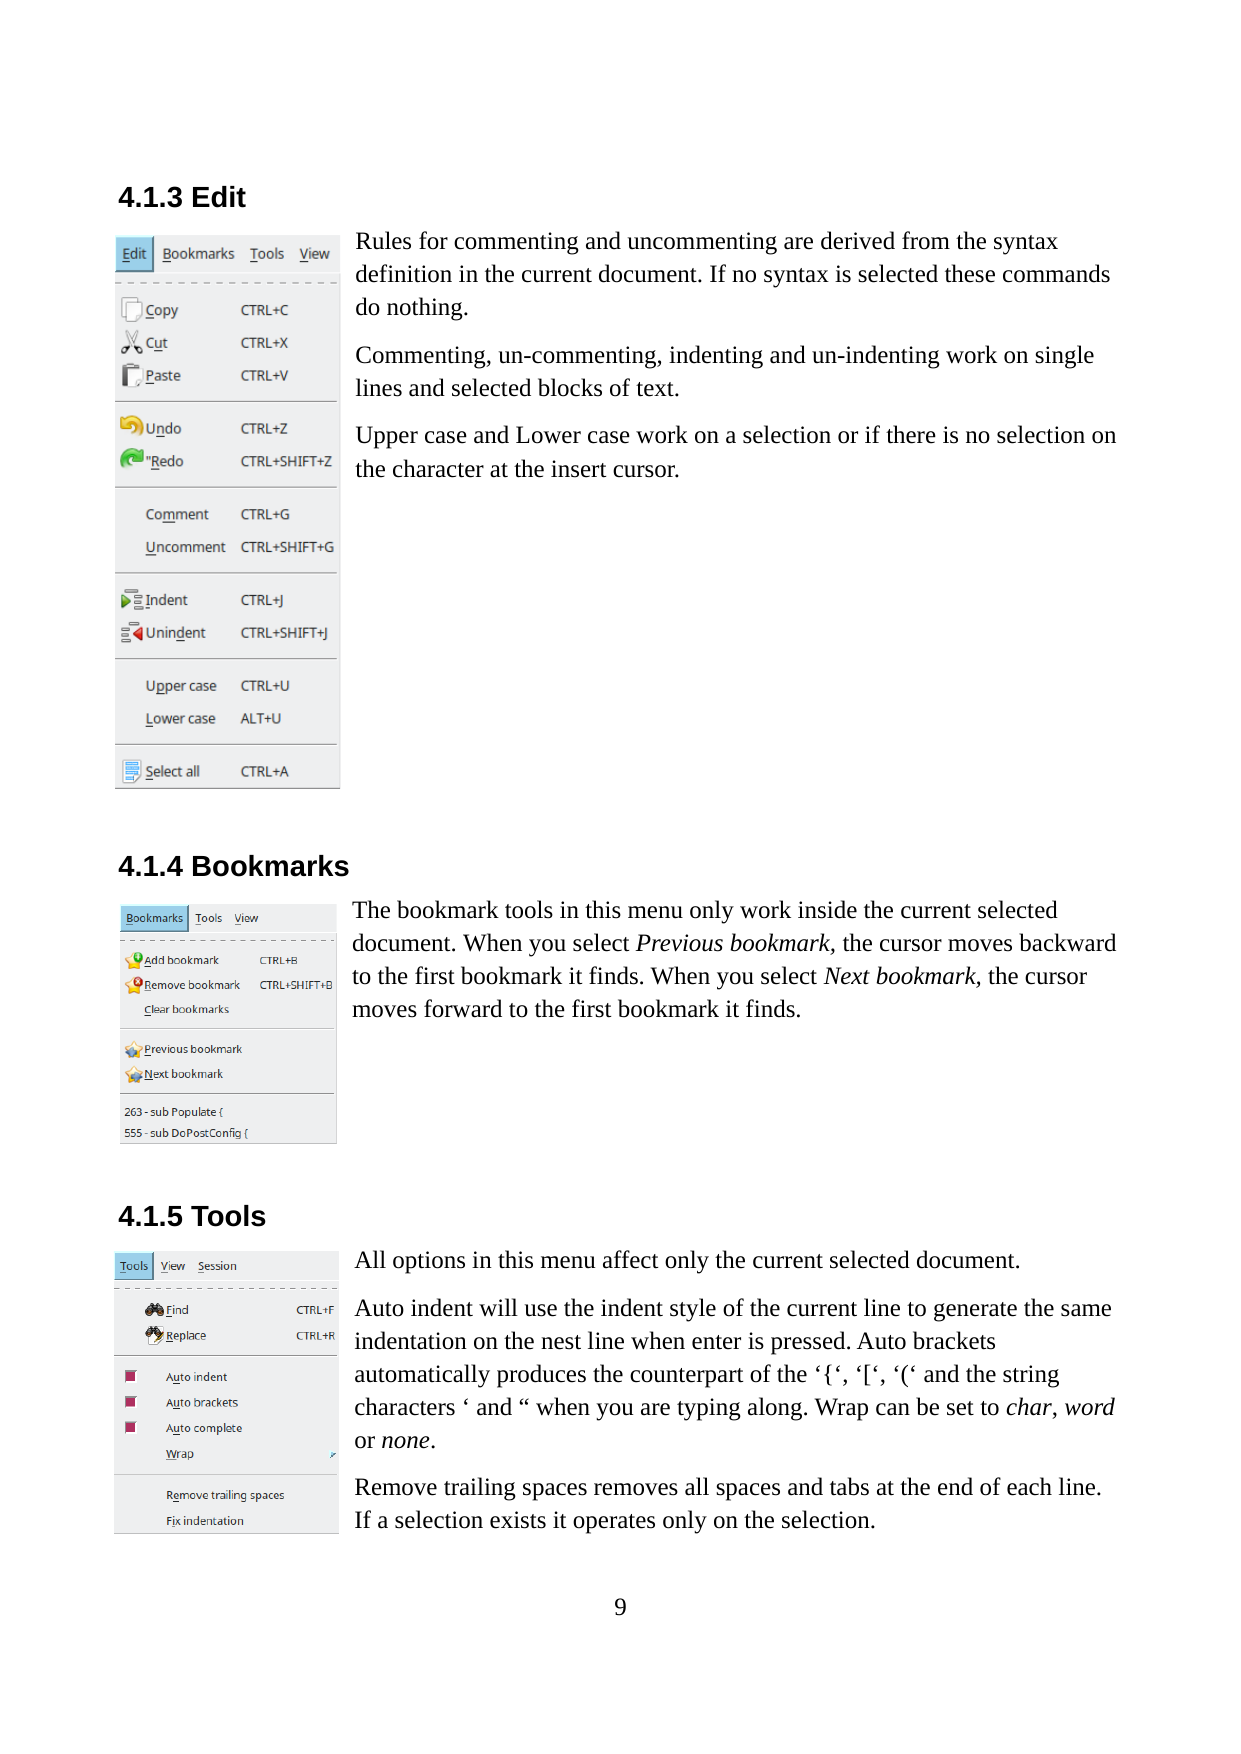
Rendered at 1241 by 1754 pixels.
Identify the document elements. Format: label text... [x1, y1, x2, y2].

text Auto indent will use the indent style of the current line to generate the same indentation on the nest line when enter is pressed. Auto brackets automatically produces the counterpart of the ‘{‘, ‘[‘, ‘(‘ and the string characters ‘ and “ when you are typing along. Wrap can be set to char, word or none. [354, 1293, 1122, 1454]
subtitle 4.1.3 Edit [118, 180, 1122, 214]
text The bookmark tools in this menu only work inside the current selected document. When you select Previous bookmark, the cursor moves backward to the first bookmark it finds. When you select Next bookmark, the cursor moves forward to the first bookmark it finds. [105, 889, 1122, 1159]
text Commenting, un-commenting, indenting and un-indenting work on single lines and selected blocks of text. [355, 340, 1122, 402]
picture [115, 234, 341, 789]
picture [113, 1250, 339, 1534]
picture [119, 903, 337, 1144]
text Rules for commenting and uncommenting are derived from the syntax definition in the current document. If no syntax is selected these commands do nothing. [100, 220, 1122, 804]
text Upper case and Lower case work on a selection or if there is no selection on the character at the insert cursor. [355, 421, 1122, 482]
text Remove trailing spaces removes all spaces and tabs at the end of each line. If a selection exists it operates only on the selection. [354, 1472, 1122, 1534]
subtitle 4.1.4 Bookmarks [118, 849, 1122, 883]
subtitle 4.1.5 Tools [118, 1199, 1122, 1233]
text All options in this menu affect only the current selected document. [99, 1236, 1122, 1548]
